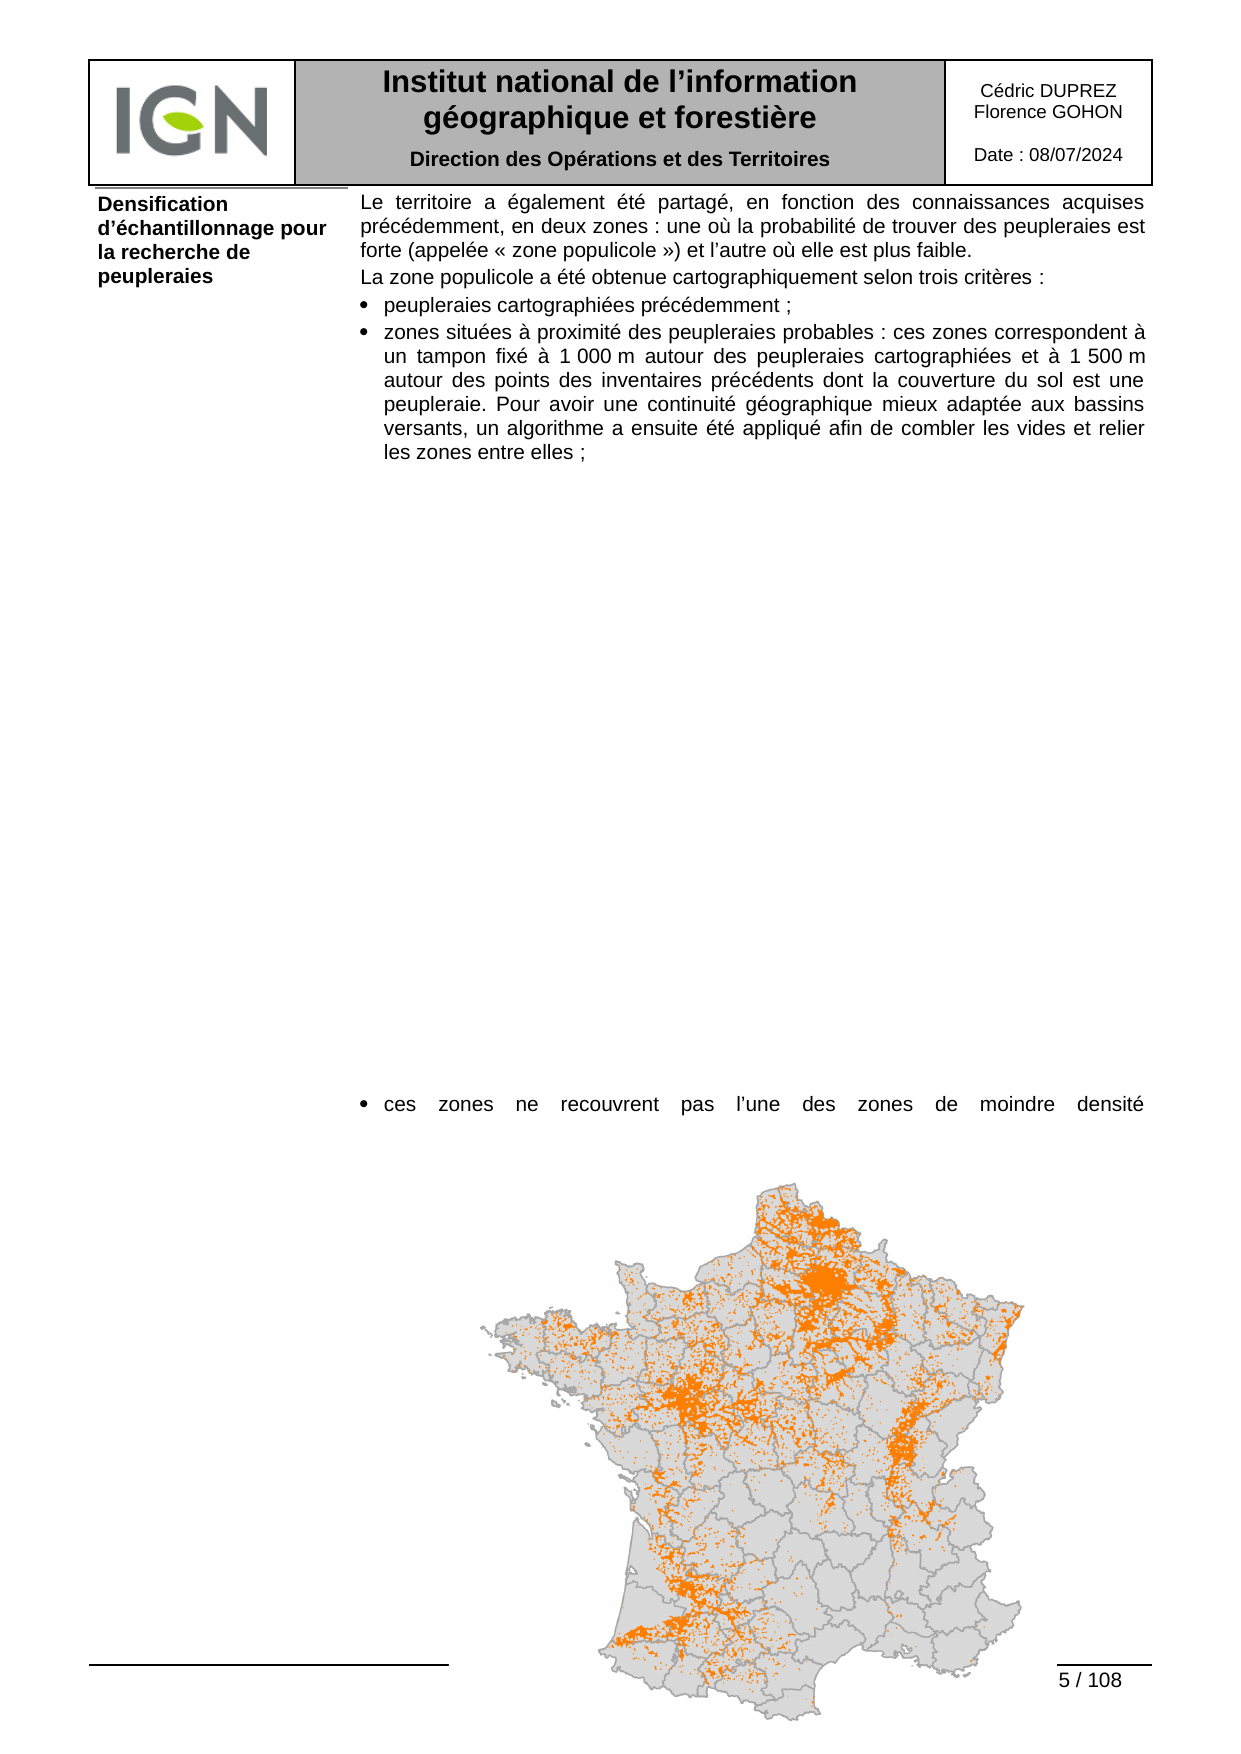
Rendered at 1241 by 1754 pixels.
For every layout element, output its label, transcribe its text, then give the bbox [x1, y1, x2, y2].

table_cell Densification d’échantillonnage pour la recherche de peupleraies [89, 186, 354, 1664]
picture [91, 62, 293, 180]
table_cell Le territoire a également été partagé, en fonction des connaissances acquises précédemment, en deux zones : une où la probabilité de trouver des peupleraies est forte (appelée « zone populicole ») et l’autre où elle est plus faible. La zone populicole a été obtenue cartographiquement selon trois critères : peupleraies cartographiées précédemment ; zones situées à proximité des peupleraies probables : ces zones correspondent à un tampon fixé à 1 000 m autour des peupleraies cartographiées et à 1 500 m autour des points des inventaires précédents dont la couverture du sol est une peupleraie. Pour avoir une continuité géographique mieux adaptée aux bassins versants, un algorithme a ensuite été appliqué afin de combler les vides et relier les zones entre elles ; ces zones ne recouvrent pas l’une des zones de moindre densité d’échantillonnage décrites précédemment. [354, 186, 1152, 1663]
picture [448, 1132, 1057, 1754]
